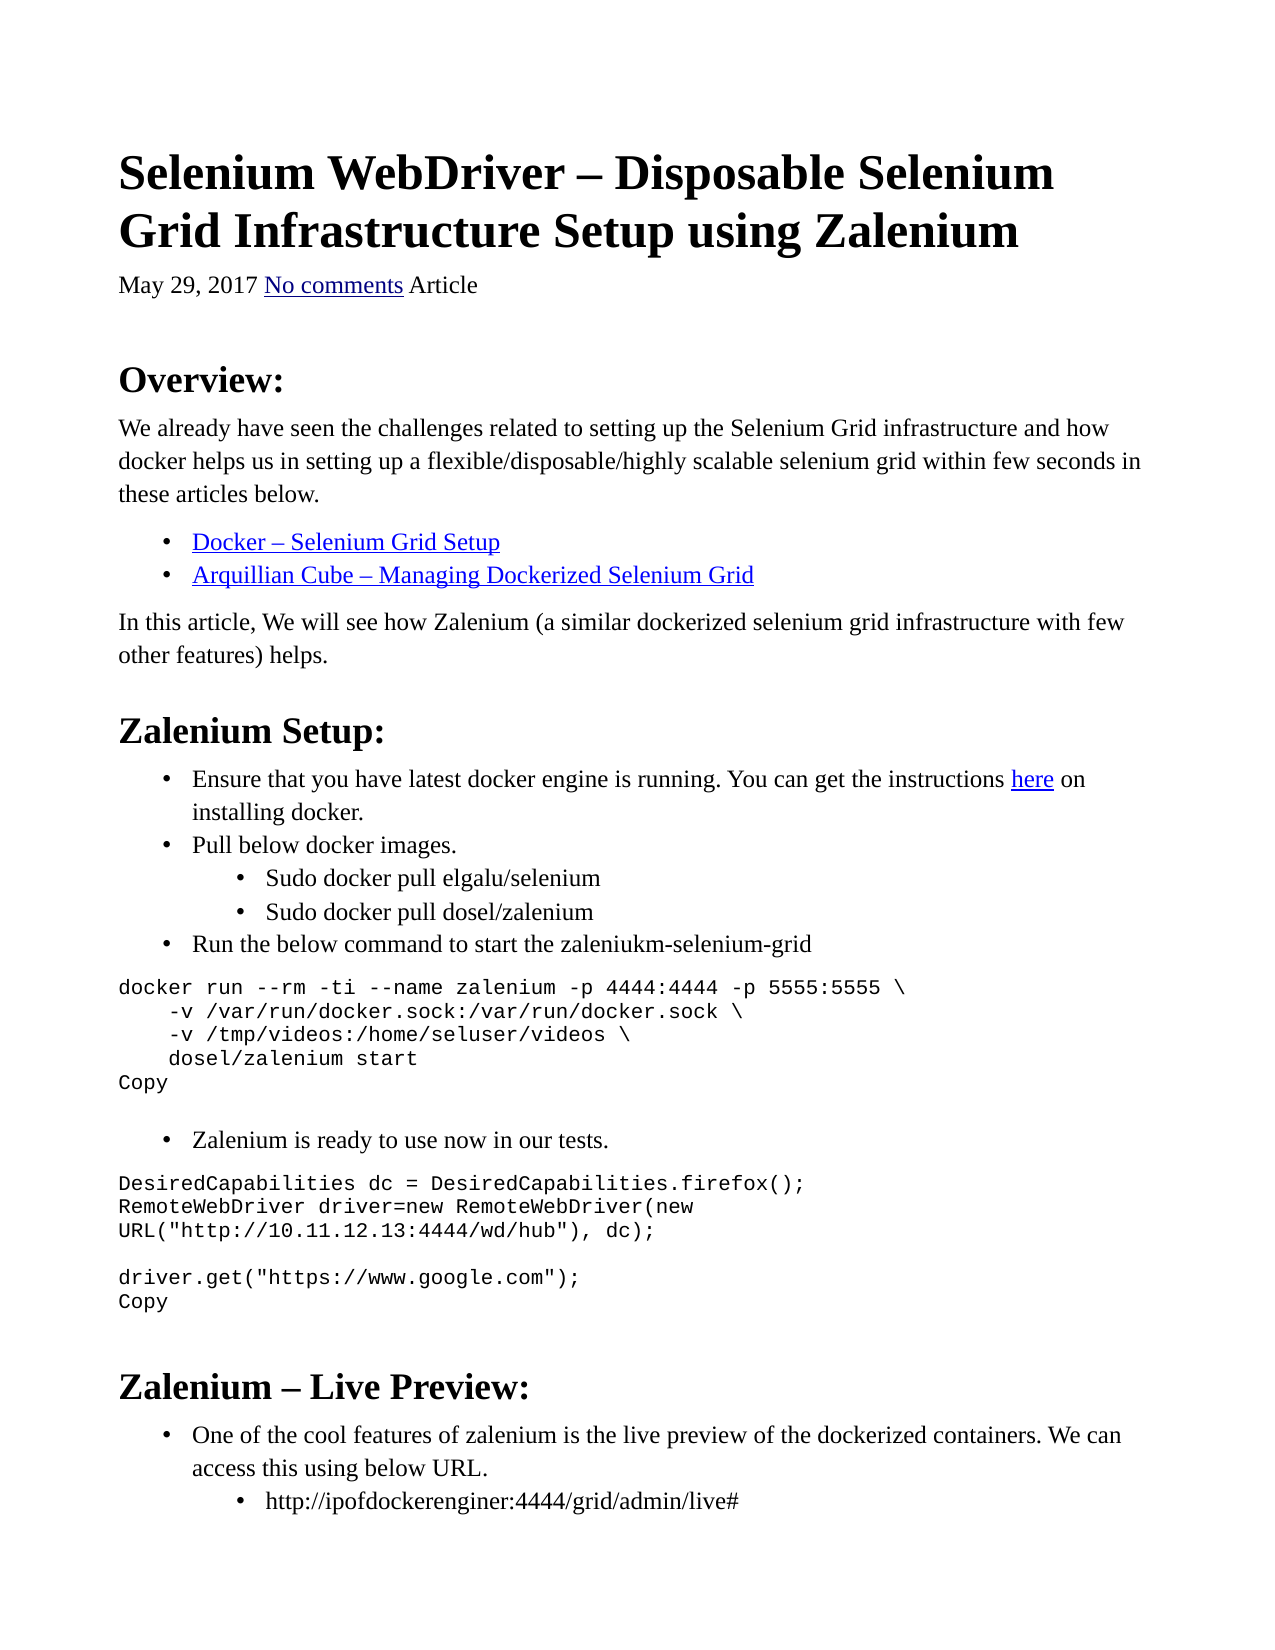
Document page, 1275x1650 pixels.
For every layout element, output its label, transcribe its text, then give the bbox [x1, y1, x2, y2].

subtitle Zalenium Setup: [118, 709, 1157, 752]
list Sudo docker pull dosel/zalenium [236, 897, 1157, 925]
text In this article, We will see how Zalenium (a similar dockerized selenium grid infrastructure with few other features) helps. [118, 607, 1157, 669]
list Pull below docker images. [162, 831, 1157, 859]
text -v /tmp/videos:/home/seluser/videos \ [118, 1024, 1157, 1048]
list Arquillian Cube – Managing Dockerized Selenium Grid [162, 560, 1157, 588]
subtitle Overview: [118, 357, 1157, 401]
subtitle Selenium WebDriver – Disposable Selenium Grid Infrastructure Setup using Zalenium [118, 143, 1157, 258]
subtitle Zalenium – Live Preview: [118, 1365, 1157, 1408]
list Sudo docker pull elgalu/selenium [236, 863, 1157, 892]
text Copy [118, 1291, 1157, 1314]
text docker run --rm -ti --name zalenium -p 4444:4444 -p 5555:5555 \ [118, 977, 1157, 1001]
text DesiredCapabilities dc = DesiredCapabilities.firefox(); [118, 1172, 1157, 1196]
text May 29, 2017 No comments Article [118, 271, 1157, 299]
list http://ipofdockerenginer:4444/grid/admin/live# [236, 1486, 1157, 1515]
text We already have seen the challenges related to setting up the Selenium Grid infrastructure and how docker helps us in setting up a flexible/disposable/highly scalable selenium grid within few seconds in these articles below. [118, 413, 1157, 508]
list Ensure that you have latest docker engine is running. You can get the instructions here on installing docker. [162, 764, 1157, 826]
list One of the cool features of zalenium is the live preview of the dockerized containers. We can access this using below URL. [162, 1420, 1157, 1482]
text -v /var/run/docker.sock:/var/run/docker.sock \ [118, 1001, 1157, 1024]
list Docker – Selenium Grid Setup [162, 527, 1157, 556]
list Run the below command to start the zaleniukm-selenium-grid [162, 929, 1157, 958]
text dosel/zalenium start [118, 1048, 1157, 1072]
text Copy [118, 1072, 1157, 1095]
text driver.get("https://www.google.com"); [118, 1267, 1157, 1291]
text RemoteWebDriver driver=new RemoteWebDriver(new URL("http://10.11.12.13:4444/wd/hub"), dc); [118, 1196, 1157, 1243]
list Zalenium is ready to use now in our tests. [162, 1125, 1157, 1154]
